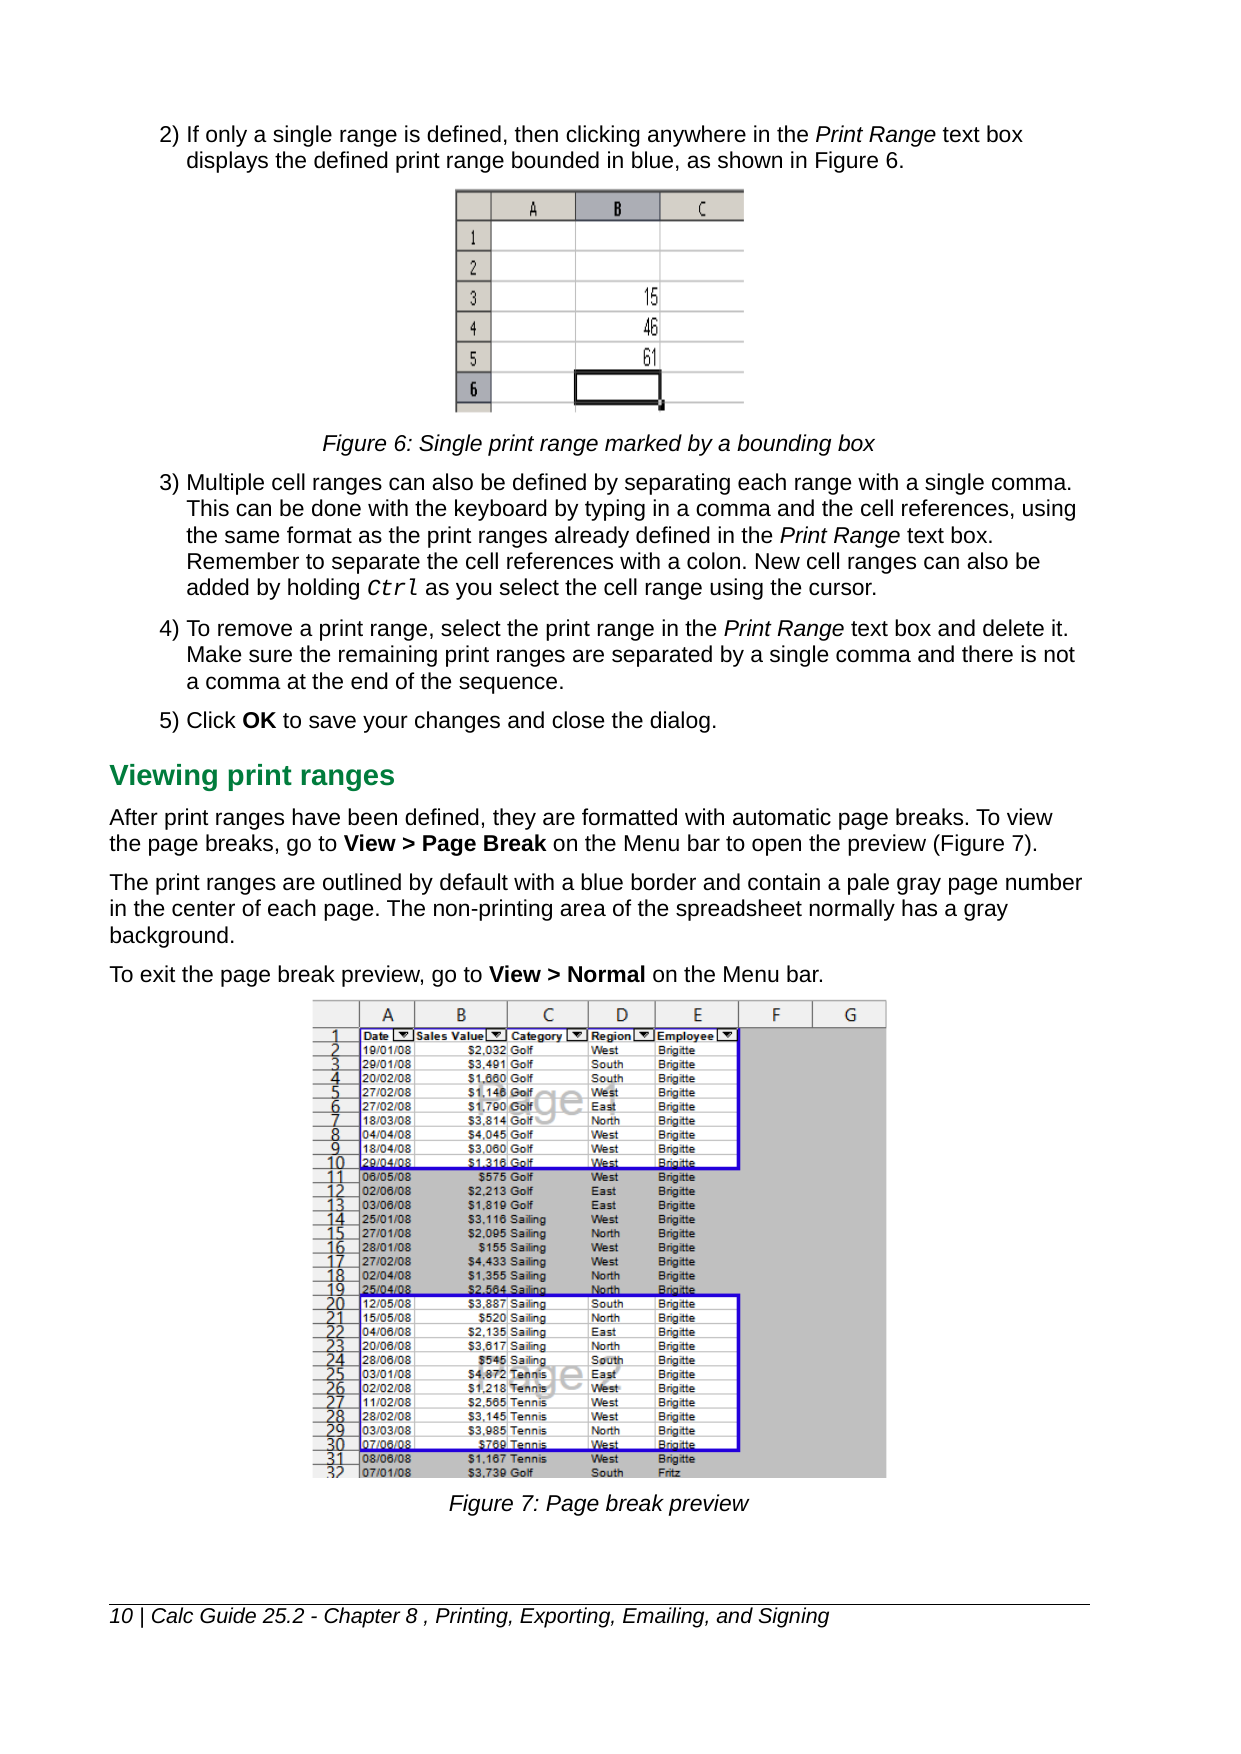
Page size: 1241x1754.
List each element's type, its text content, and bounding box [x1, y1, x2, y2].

text Figure 7: Page break preview [312, 1490, 887, 1516]
subtitle Viewing print ranges [109, 758, 1090, 791]
list Multiple cell ranges can also be defined by separating each range with a single comma. This can be done with the keyboard by typing in a comma and the cell references, using the same format as the print ranges already defined in the Print Range text box. Remember to separate the cell references with a colon. New cell ranges can also be added by holding Ctrl as you select the cell range using the cursor. [186, 469, 1090, 603]
text To exit the page break preview, go to View > Normal on the Menu bar. [109, 961, 1090, 987]
text Figure 6: Single print range marked by a bounding box [322, 430, 877, 456]
list Click OK to save your changes and close the dialog. [186, 707, 1090, 733]
picture [312, 999, 887, 1478]
picture [453, 186, 746, 418]
text After print ranges have been defined, they are formatted with automatic page breaks. To view the page breaks, go to View > Page Break on the Menu bar to open the preview (Figure 7). [109, 804, 1090, 856]
list To remove a print range, select the print range in the Print Range text box and delete it. Make sure the remaining print ranges are separated by a single comma and there is not a comma at the end of the sequence. [186, 615, 1090, 694]
list If only a single range is defined, then clicking anywhere in the Print Range text box displays the defined print range bounded in blue, as shown in Figure 6. [186, 121, 1090, 174]
text The print ranges are outlined by default with a blue border and contain a pale gray page number in the center of each page. The non-printing area of the spreadsheet normally has a gray background. [109, 869, 1090, 948]
